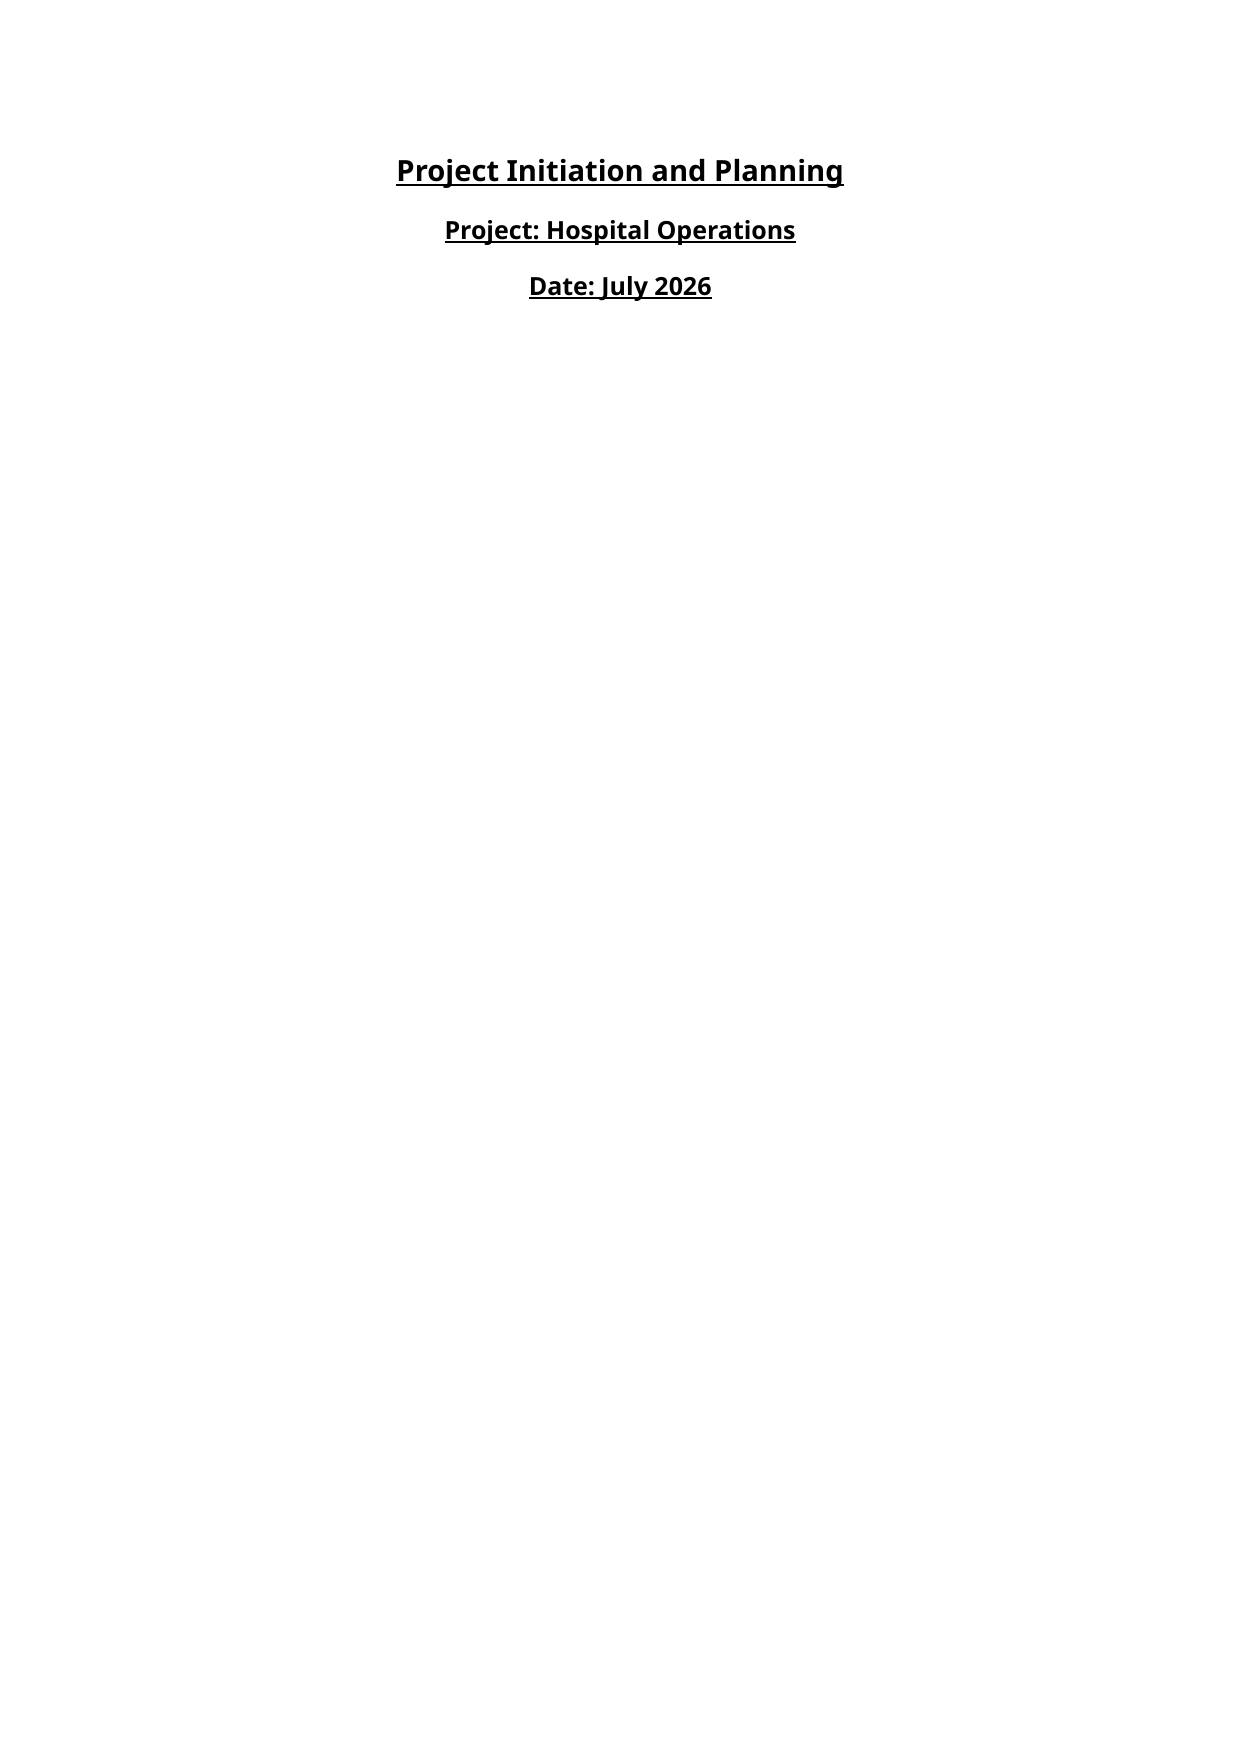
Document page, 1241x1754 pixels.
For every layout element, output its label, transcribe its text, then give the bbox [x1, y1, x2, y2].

text Project: Hospital Operations [150, 212, 1090, 246]
text Date: July 2026 [150, 268, 1090, 302]
text Project Initiation and Planning [150, 150, 1090, 190]
